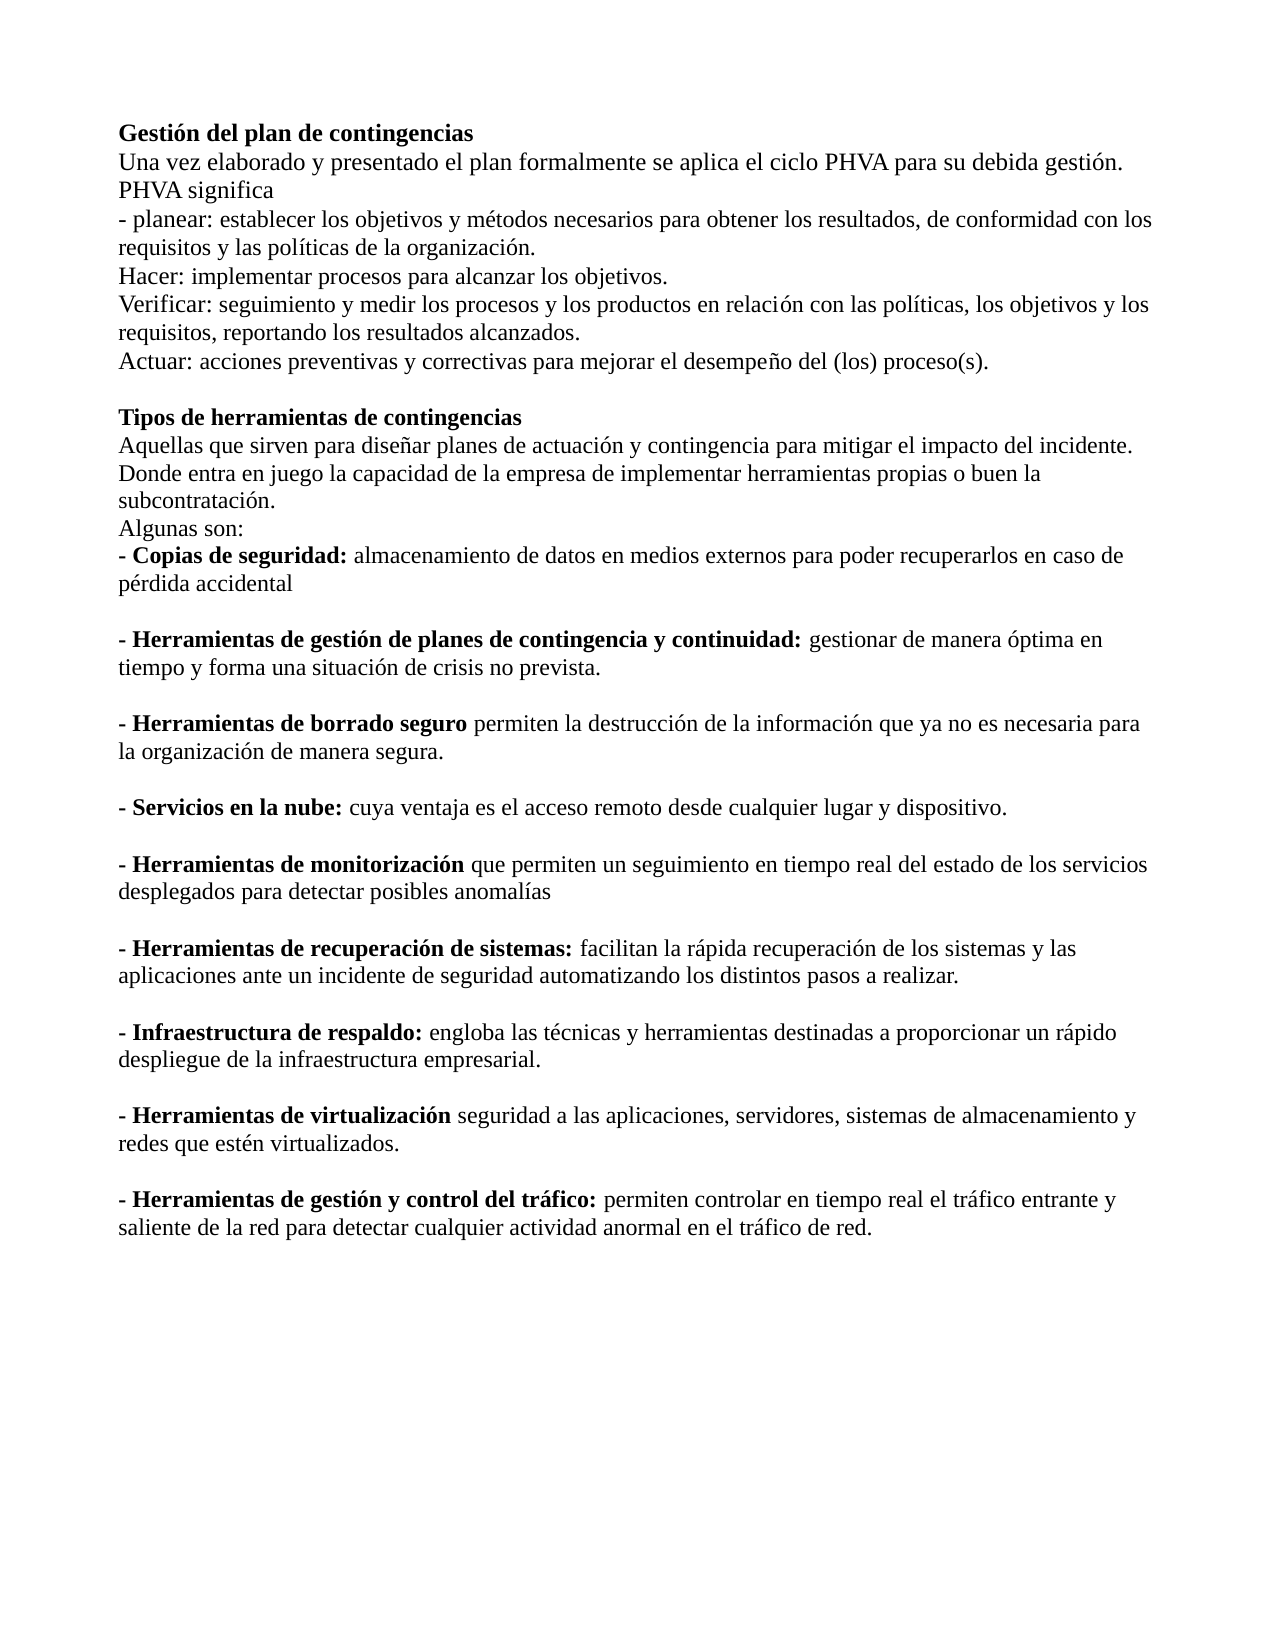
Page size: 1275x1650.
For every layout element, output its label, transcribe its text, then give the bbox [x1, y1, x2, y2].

text - Herramientas de monitorización que permiten un seguimiento en tiempo real del estado de los servicios desplegados para detectar posibles anomalías [118, 849, 1157, 905]
text - Herramientas de gestión de planes de contingencia y continuidad: gestionar de manera óptima en tiempo y forma una situación de crisis no prevista. [118, 625, 1157, 681]
text Hacer: implementar procesos para alcanzar los objetivos. [118, 261, 1157, 289]
text - Herramientas de recuperación de sistemas: facilitan la rápida recuperación de los sistemas y las aplicaciones ante un incidente de seguridad automatizando los distintos pasos a realizar. [118, 933, 1157, 989]
text - Copias de seguridad: almacenamiento de datos en medios externos para poder recuperarlos en caso de pérdida accidental [118, 541, 1157, 597]
text - planear: establecer los objetivos y métodos necesarios para obtener los resultados, de conformidad con los requisitos y las políticas de la organización. [118, 204, 1157, 261]
text Una vez elaborado y presentado el plan formalmente se aplica el ciclo PHVA para su debida gestión. [118, 147, 1157, 176]
text - Herramientas de gestión y control del tráfico: permiten controlar en tiempo real el tráfico entrante y saliente de la red para detectar cualquier actividad anormal en el tráfico de red. [118, 1185, 1157, 1241]
text Gestión del plan de contingencias [118, 118, 1157, 147]
text Algunas son: [118, 514, 1157, 541]
text PHVA significa [118, 176, 1157, 204]
text Actuar: acciones preventivas y correctivas para mejorar el desempeño del (los) proceso(s). [118, 346, 1157, 374]
text - Servicios en la nube: cuya ventaja es el acceso remoto desde cualquier lugar y dispositivo. [118, 793, 1157, 821]
text Aquellas que sirven para diseñar planes de actuación y contingencia para mitigar el impacto del incidente. [118, 431, 1157, 458]
text - Infraestructura de respaldo: engloba las técnicas y herramientas destinadas a proporcionar un rápido despliegue de la infraestructura empresarial. [118, 1017, 1157, 1073]
text Verificar: seguimiento y medir los procesos y los productos en relación con las políticas, los objetivos y los requisitos, reportando los resultados alcanzados. [118, 289, 1157, 346]
text Tipos de herramientas de contingencias [118, 403, 1157, 431]
text - Herramientas de borrado seguro permiten la destrucción de la información que ya no es necesaria para la organización de manera segura. [118, 709, 1157, 764]
text - Herramientas de virtualización seguridad a las aplicaciones, servidores, sistemas de almacenamiento y redes que estén virtualizados. [118, 1101, 1157, 1157]
text Donde entra en juego la capacidad de la empresa de implementar herramientas propias o buen la subcontratación. [118, 458, 1157, 514]
